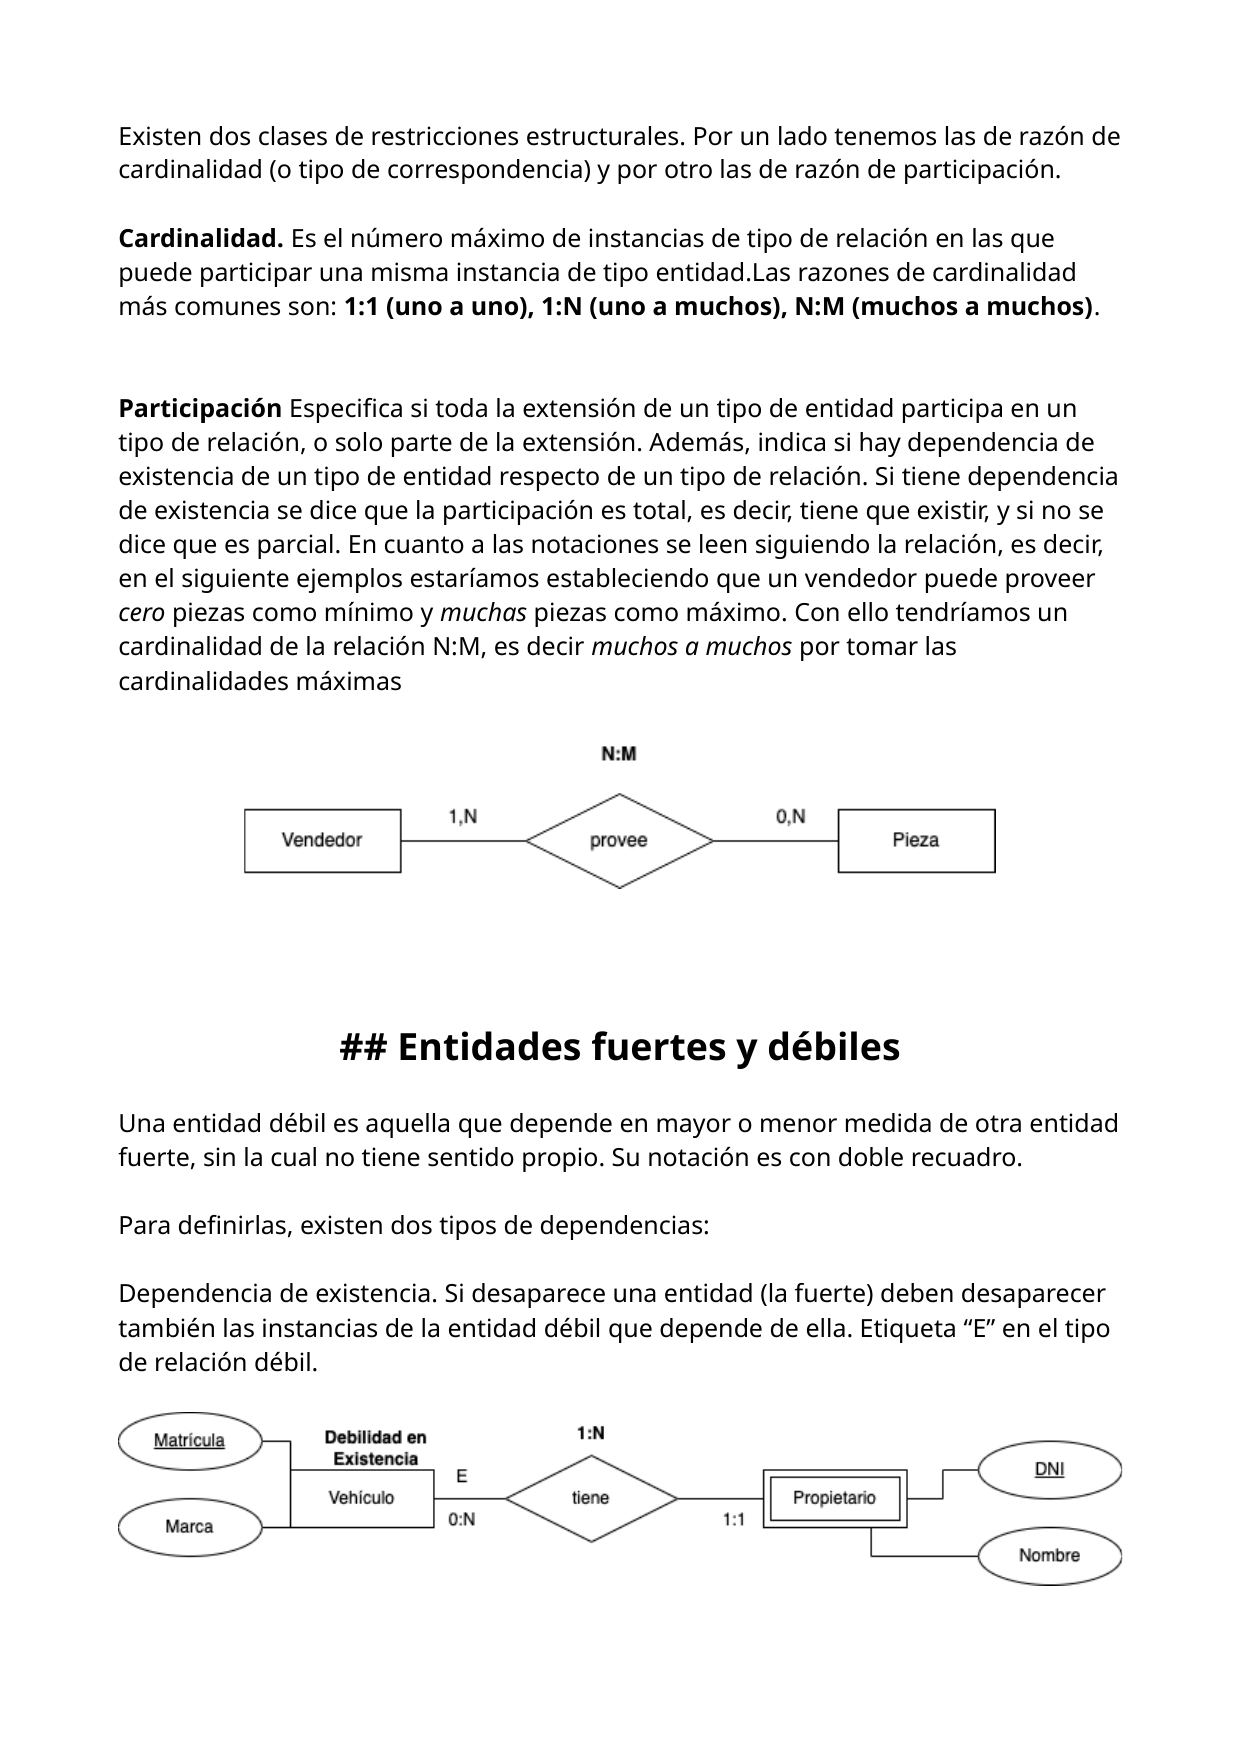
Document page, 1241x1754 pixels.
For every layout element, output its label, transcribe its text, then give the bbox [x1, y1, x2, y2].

text Existen dos clases de restricciones estructurales. Por un lado tenemos las de razón de cardinalidad (o tipo de correspondencia) y por otro las de razón de participación. [118, 118, 1122, 186]
picture [244, 731, 996, 889]
text Dependencia de existencia. Si desaparece una entidad (la fuerte) deben desaparecer también las instancias de la entidad débil que depende de ella. Etiqueta “E” en el tipo de relación débil. [118, 1276, 1122, 1378]
text ## Entidades fuertes y débiles [118, 1021, 1122, 1072]
text Para definirlas, existen dos tipos de dependencias: [118, 1208, 1122, 1242]
text Participación Especifica si toda la extensión de un tipo de entidad participa en un tipo de relación, o solo parte de la extensión. Además, indica si hay dependencia de existencia de un tipo de entidad respecto de un tipo de relación. Si tiene dependencia de existencia se dice que la participación es total, es decir, tiene que existir, y si no se dice que es parcial. En cuanto a las notaciones se leen siguiendo la relación, es decir, en el siguiente ejemplos estaríamos estableciendo que un vendedor puede proveer cero piezas como mínimo y muchas piezas como máximo. Con ello tendríamos un cardinalidad de la relación N:M, es decir muchos a muchos por tomar las cardinalidades máximas [118, 391, 1122, 697]
picture [118, 1412, 1123, 1586]
text Una entidad débil es aquella que depende en mayor o menor medida de otra entidad fuerte, sin la cual no tiene sentido propio. Su notación es con doble recuadro. [118, 1106, 1122, 1174]
text Cardinalidad. Es el número máximo de instancias de tipo de relación en las que puede participar una misma instancia de tipo entidad.Las razones de cardinalidad más comunes son: 1:1 (uno a uno), 1:N (uno a muchos), N:M (muchos a muchos). [118, 220, 1122, 322]
